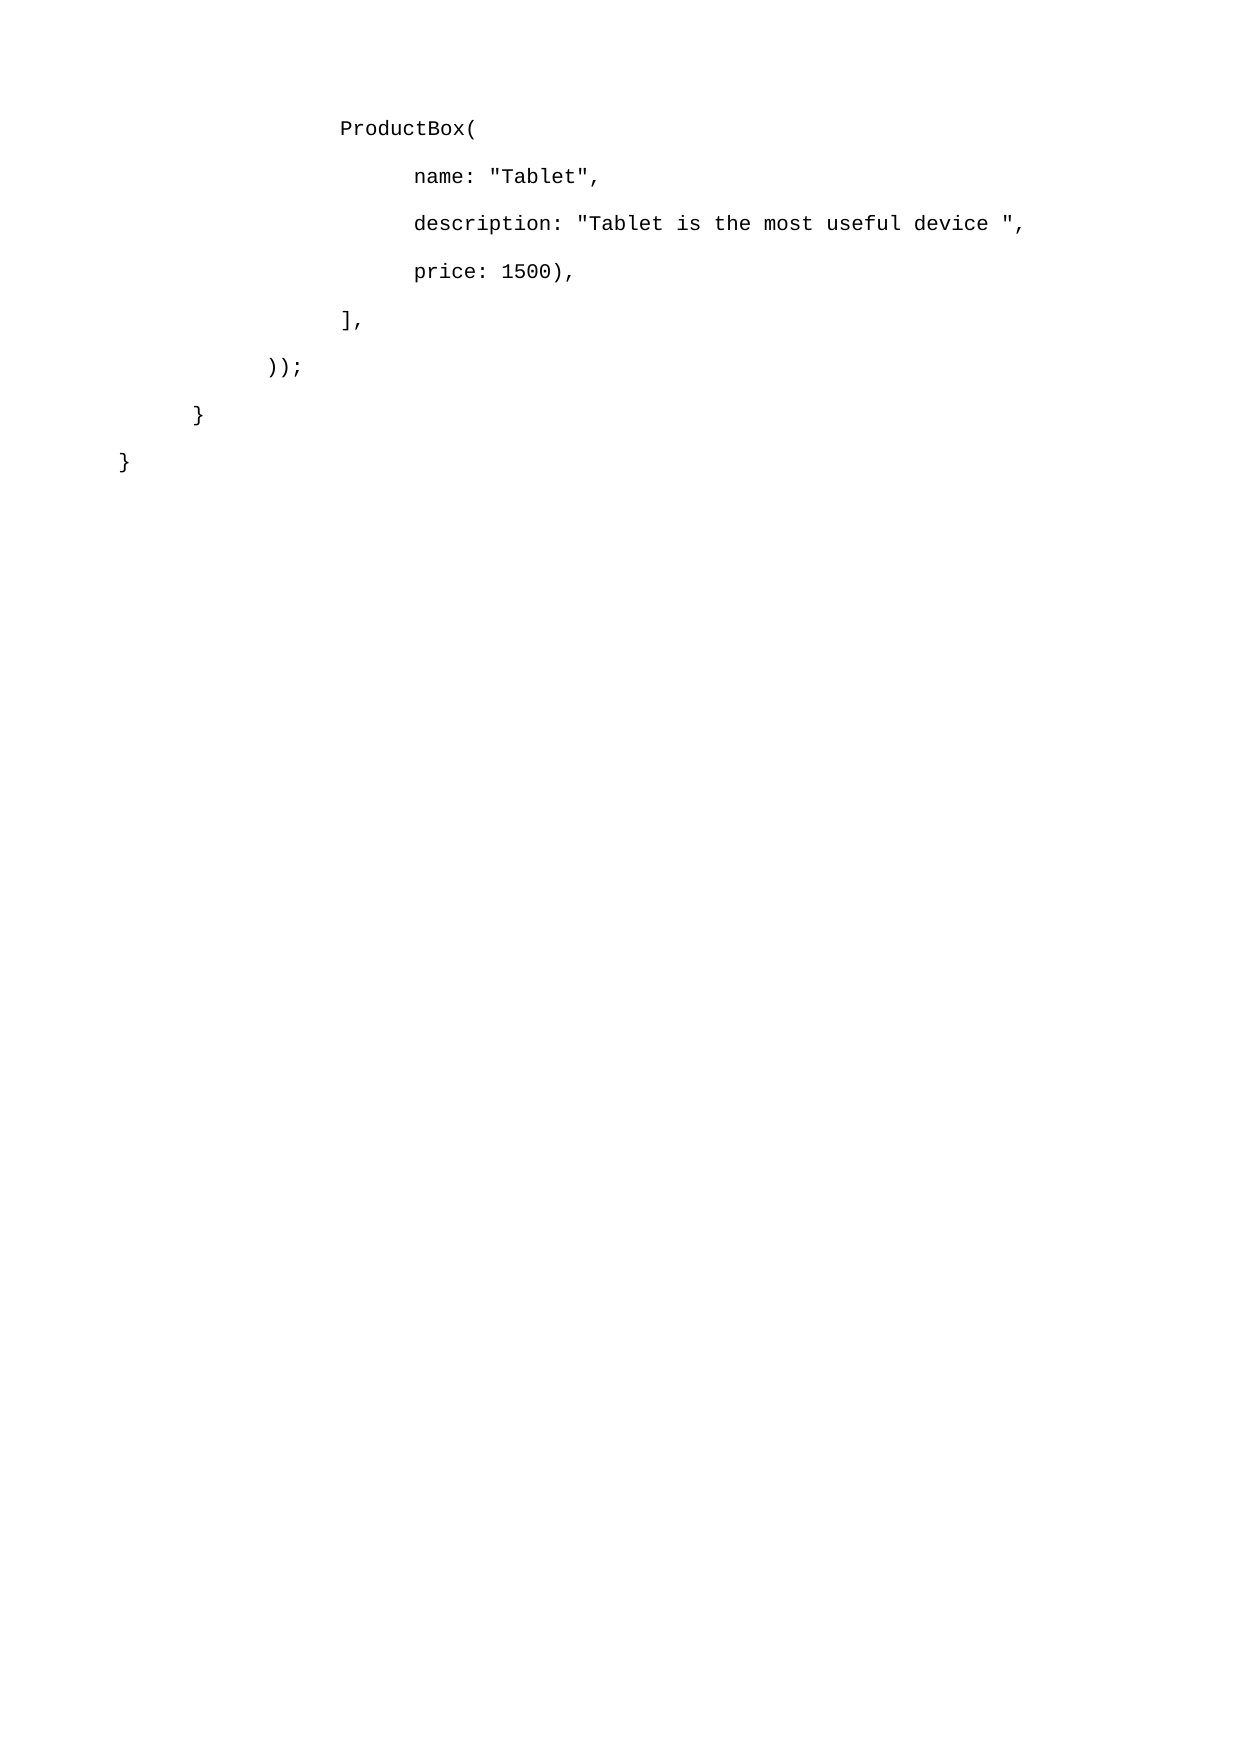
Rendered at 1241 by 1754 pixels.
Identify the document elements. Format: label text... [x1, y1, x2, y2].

text description: "Tablet is the most useful device ", [118, 213, 1122, 237]
text } [118, 451, 1122, 475]
text price: 1500), [118, 261, 1122, 284]
text )); [118, 356, 1122, 380]
text ProductBox( [118, 118, 1122, 142]
text ], [118, 308, 1122, 332]
text } [118, 404, 1122, 427]
text name: "Tablet", [118, 166, 1122, 189]
